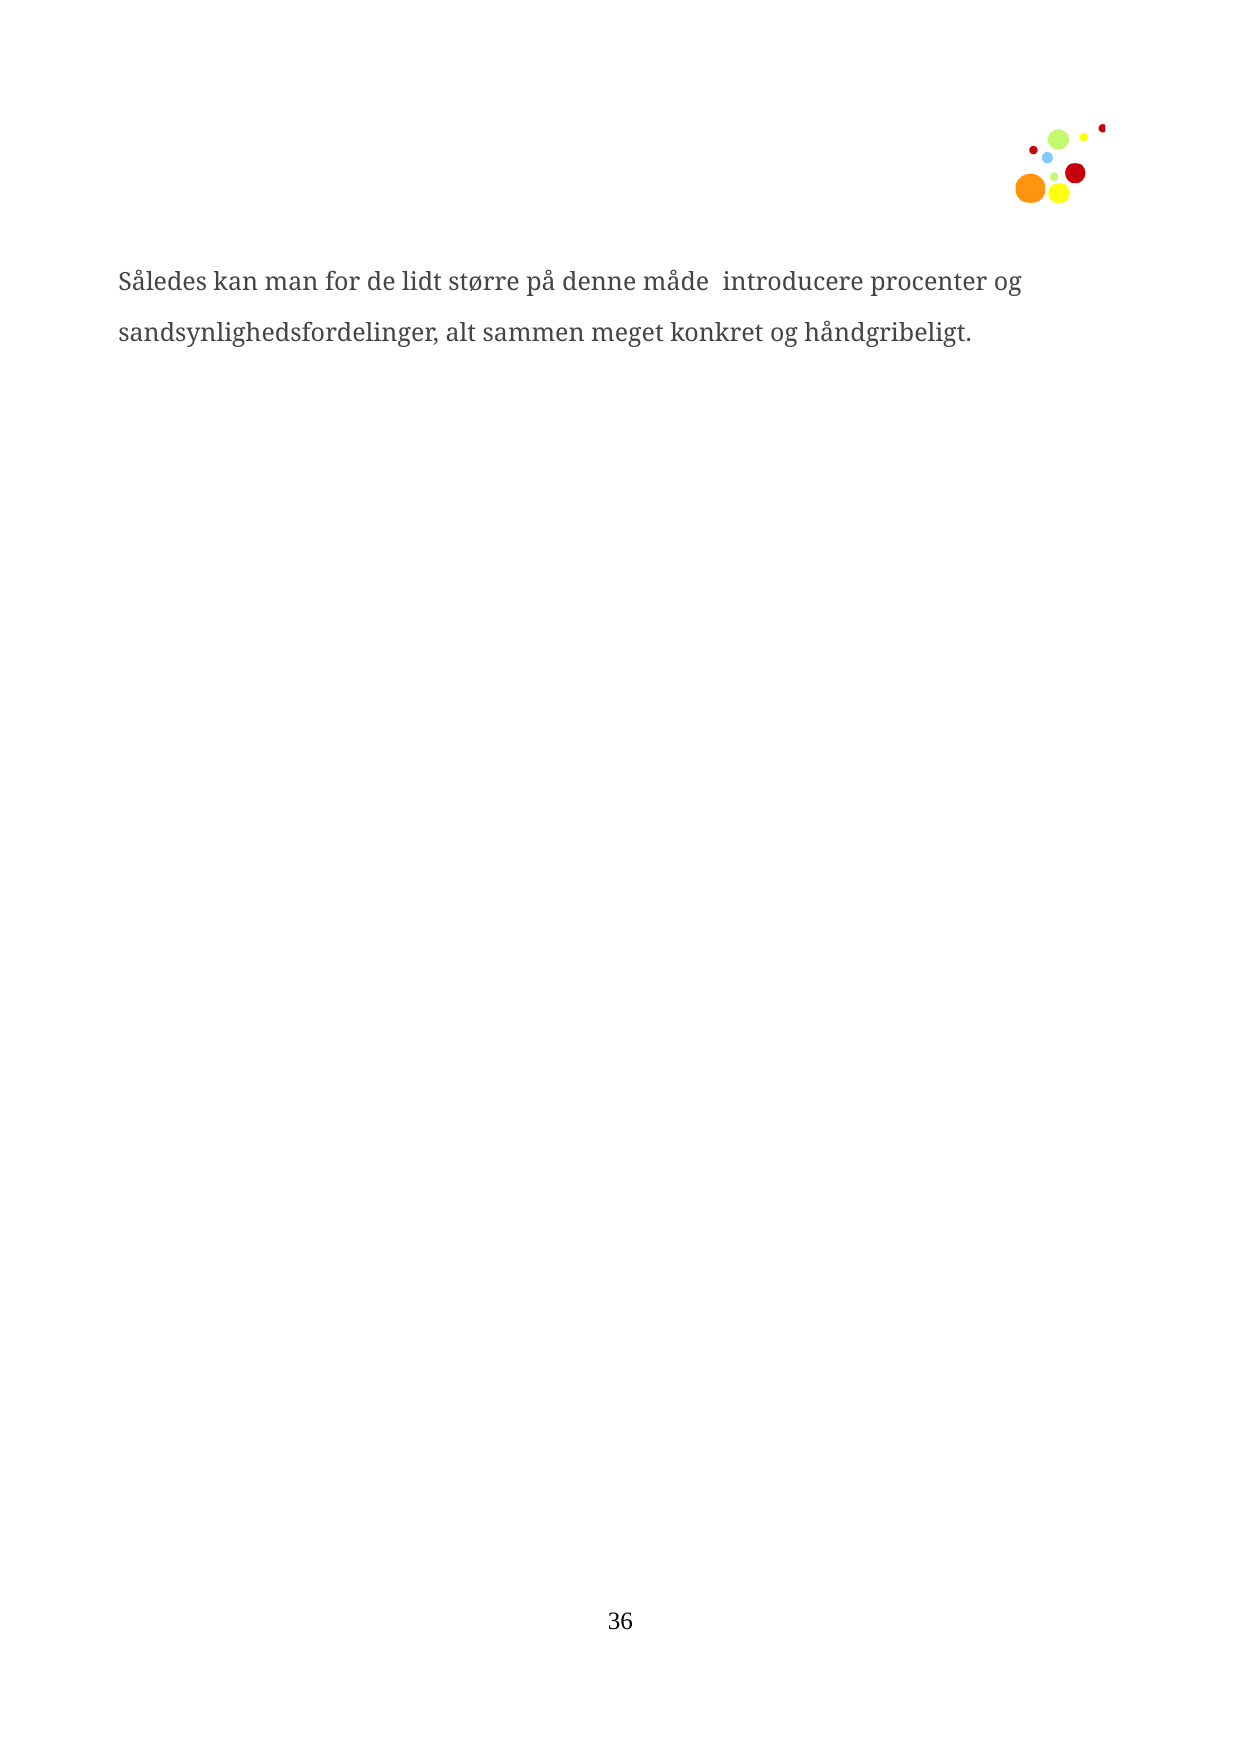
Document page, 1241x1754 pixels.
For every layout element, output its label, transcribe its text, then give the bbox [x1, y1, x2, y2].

picture [1015, 124, 1106, 203]
text Således kan man for de lidt større på denne måde introducere procenter og sandsynlighedsfordelinger, alt sammen meget konkret og håndgribeligt. [118, 263, 1122, 348]
